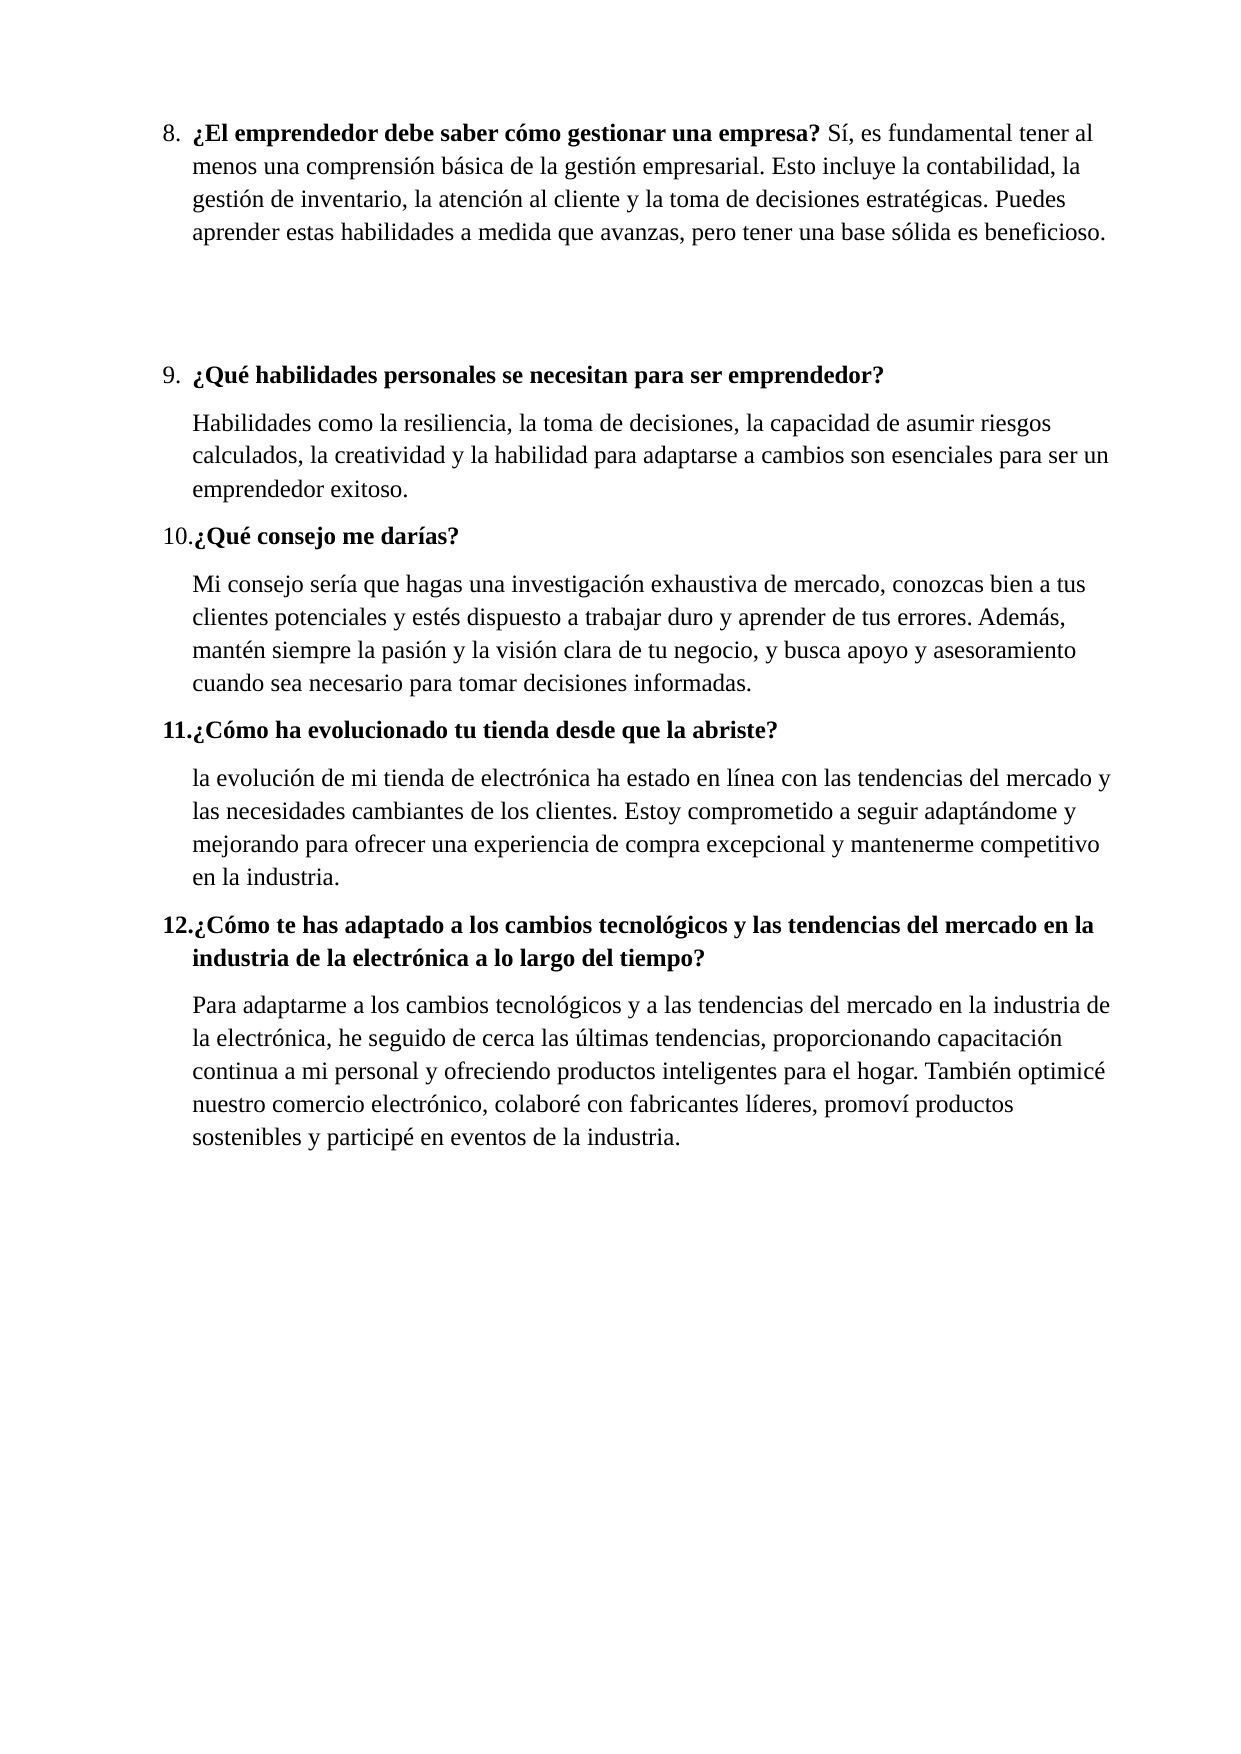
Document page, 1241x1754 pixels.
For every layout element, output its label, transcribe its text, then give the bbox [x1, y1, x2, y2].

list ¿Qué consejo me darías? [162, 521, 1122, 550]
list ¿Qué habilidades personales se necesitan para ser emprendedor? [162, 360, 1122, 389]
list Para adaptarme a los cambios tecnológicos y a las tendencias del mercado en la industria de la electrónica, he seguido de cerca las últimas tendencias, proporcionando capacitación continua a mi personal y ofreciendo productos inteligentes para el hogar. También optimicé nuestro comercio electrónico, colaboré con fabricantes líderes, promoví productos sostenibles y participé en eventos de la industria. [162, 990, 1122, 1151]
list Mi consejo sería que hagas una investigación exhaustiva de mercado, conozcas bien a tus clientes potenciales y estés dispuesto a trabajar duro y aprender de tus errores. Además, mantén siempre la pasión y la visión clara de tu negocio, y busca apoyo y asesoramiento cuando sea necesario para tomar decisiones informadas. [162, 569, 1122, 697]
list ¿Cómo ha evolucionado tu tienda desde que la abriste? [162, 716, 1122, 744]
list la evolución de mi tienda de electrónica ha estado en línea con las tendencias del mercado y las necesidades cambiantes de los clientes. Estoy comprometido a seguir adaptándome y mejorando para ofrecer una experiencia de compra excepcional y mantenerme competitivo en la industria. [162, 763, 1122, 891]
list ¿El emprendedor debe saber cómo gestionar una empresa? Sí, es fundamental tener al menos una comprensión básica de la gestión empresarial. Esto incluye la contabilidad, la gestión de inventario, la atención al cliente y la toma de decisiones estratégicas. Puedes aprender estas habilidades a medida que avanzas, pero tener una base sólida es beneficioso. [162, 118, 1122, 246]
list ¿Cómo te has adaptado a los cambios tecnológicos y las tendencias del mercado en la industria de la electrónica a lo largo del tiempo? [162, 910, 1122, 972]
list Habilidades como la resiliencia, la toma de decisiones, la capacidad de asumir riesgos calculados, la creatividad y la habilidad para adaptarse a cambios son esenciales para ser un emprendedor exitoso. [162, 408, 1122, 502]
